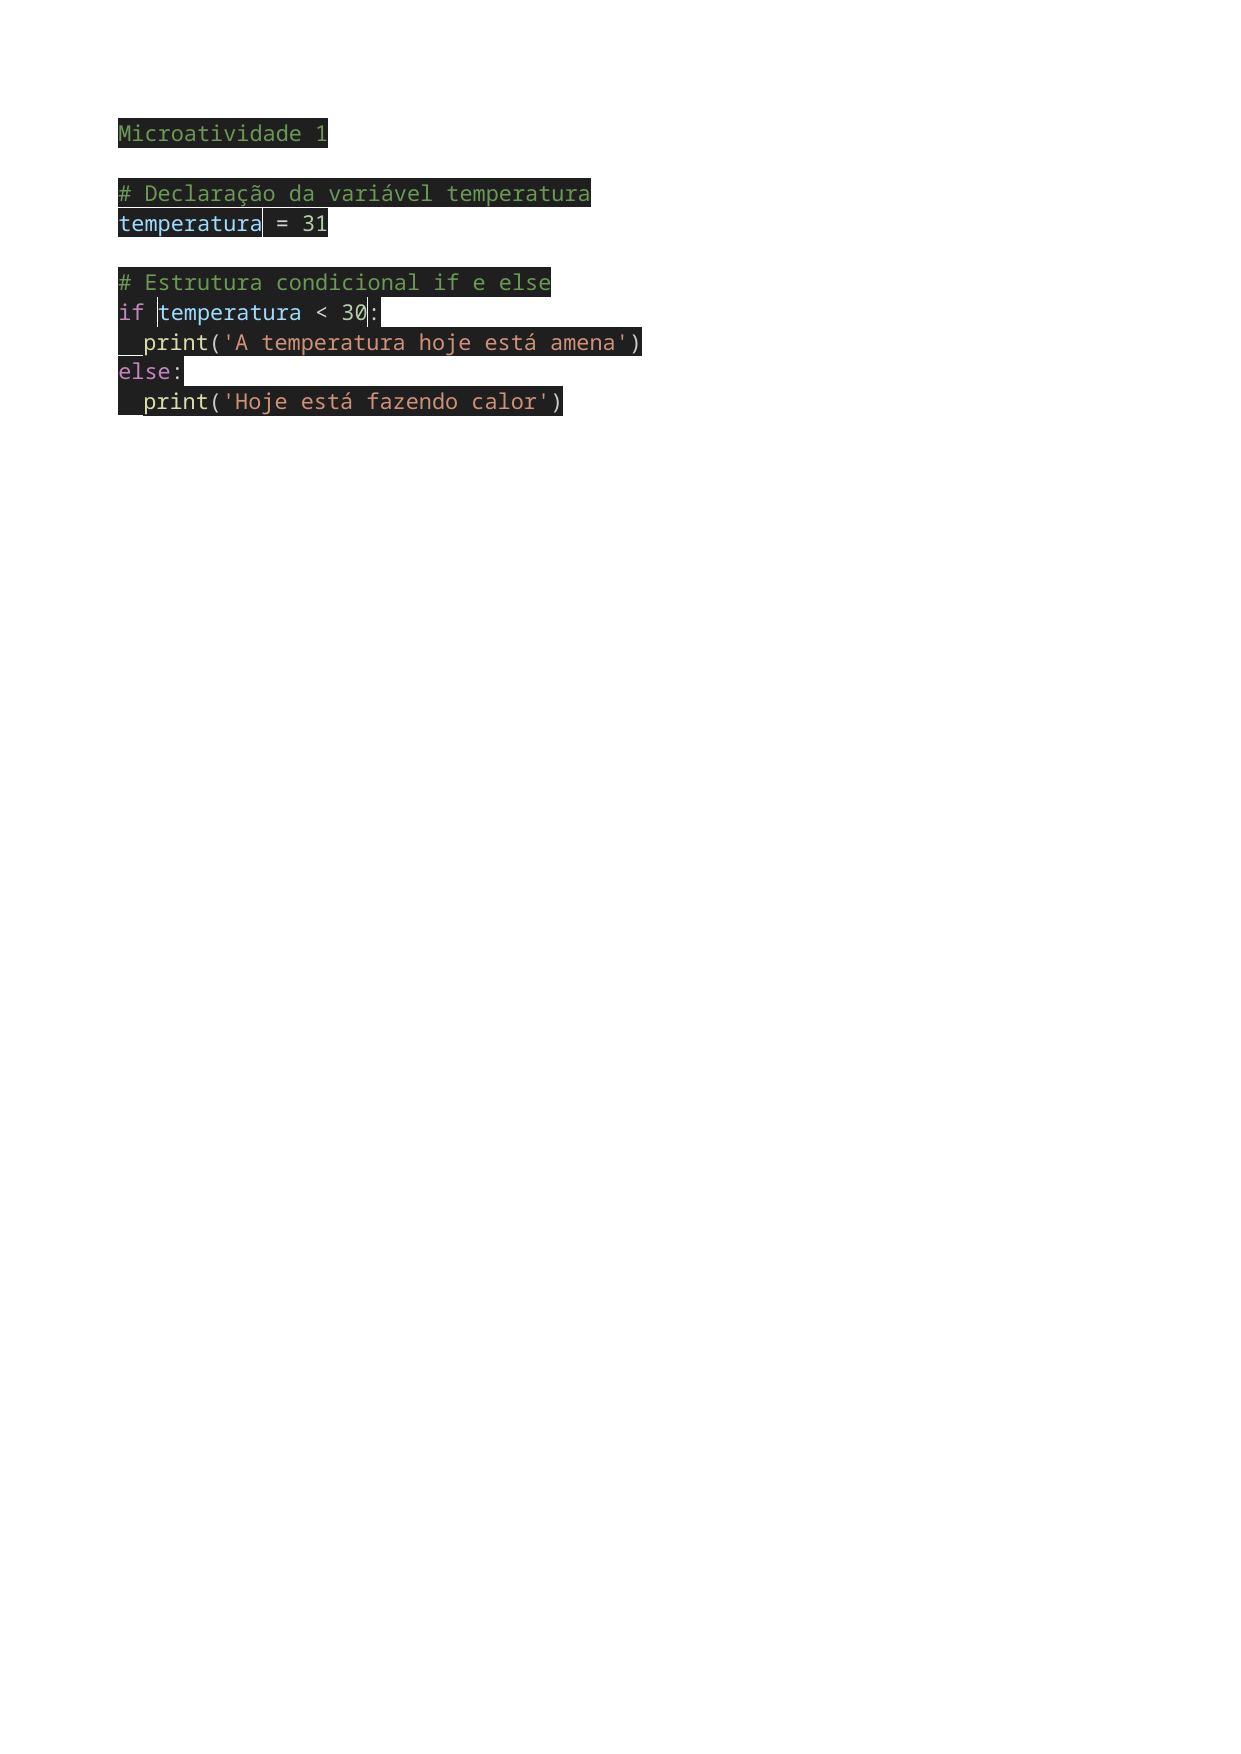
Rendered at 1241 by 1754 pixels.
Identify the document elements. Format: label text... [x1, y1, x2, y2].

text else: [118, 356, 1122, 386]
text # Estrutura condicional if e else [118, 267, 1122, 297]
text print('Hoje está fazendo calor') [118, 386, 1122, 416]
text Microatividade 1 [118, 118, 1122, 148]
text # Declaração da variável temperatura [118, 178, 1122, 207]
text if temperatura < 30: [118, 297, 1122, 327]
text print('A temperatura hoje está amena') [118, 327, 1122, 356]
text temperatura = 31 [118, 207, 1122, 237]
